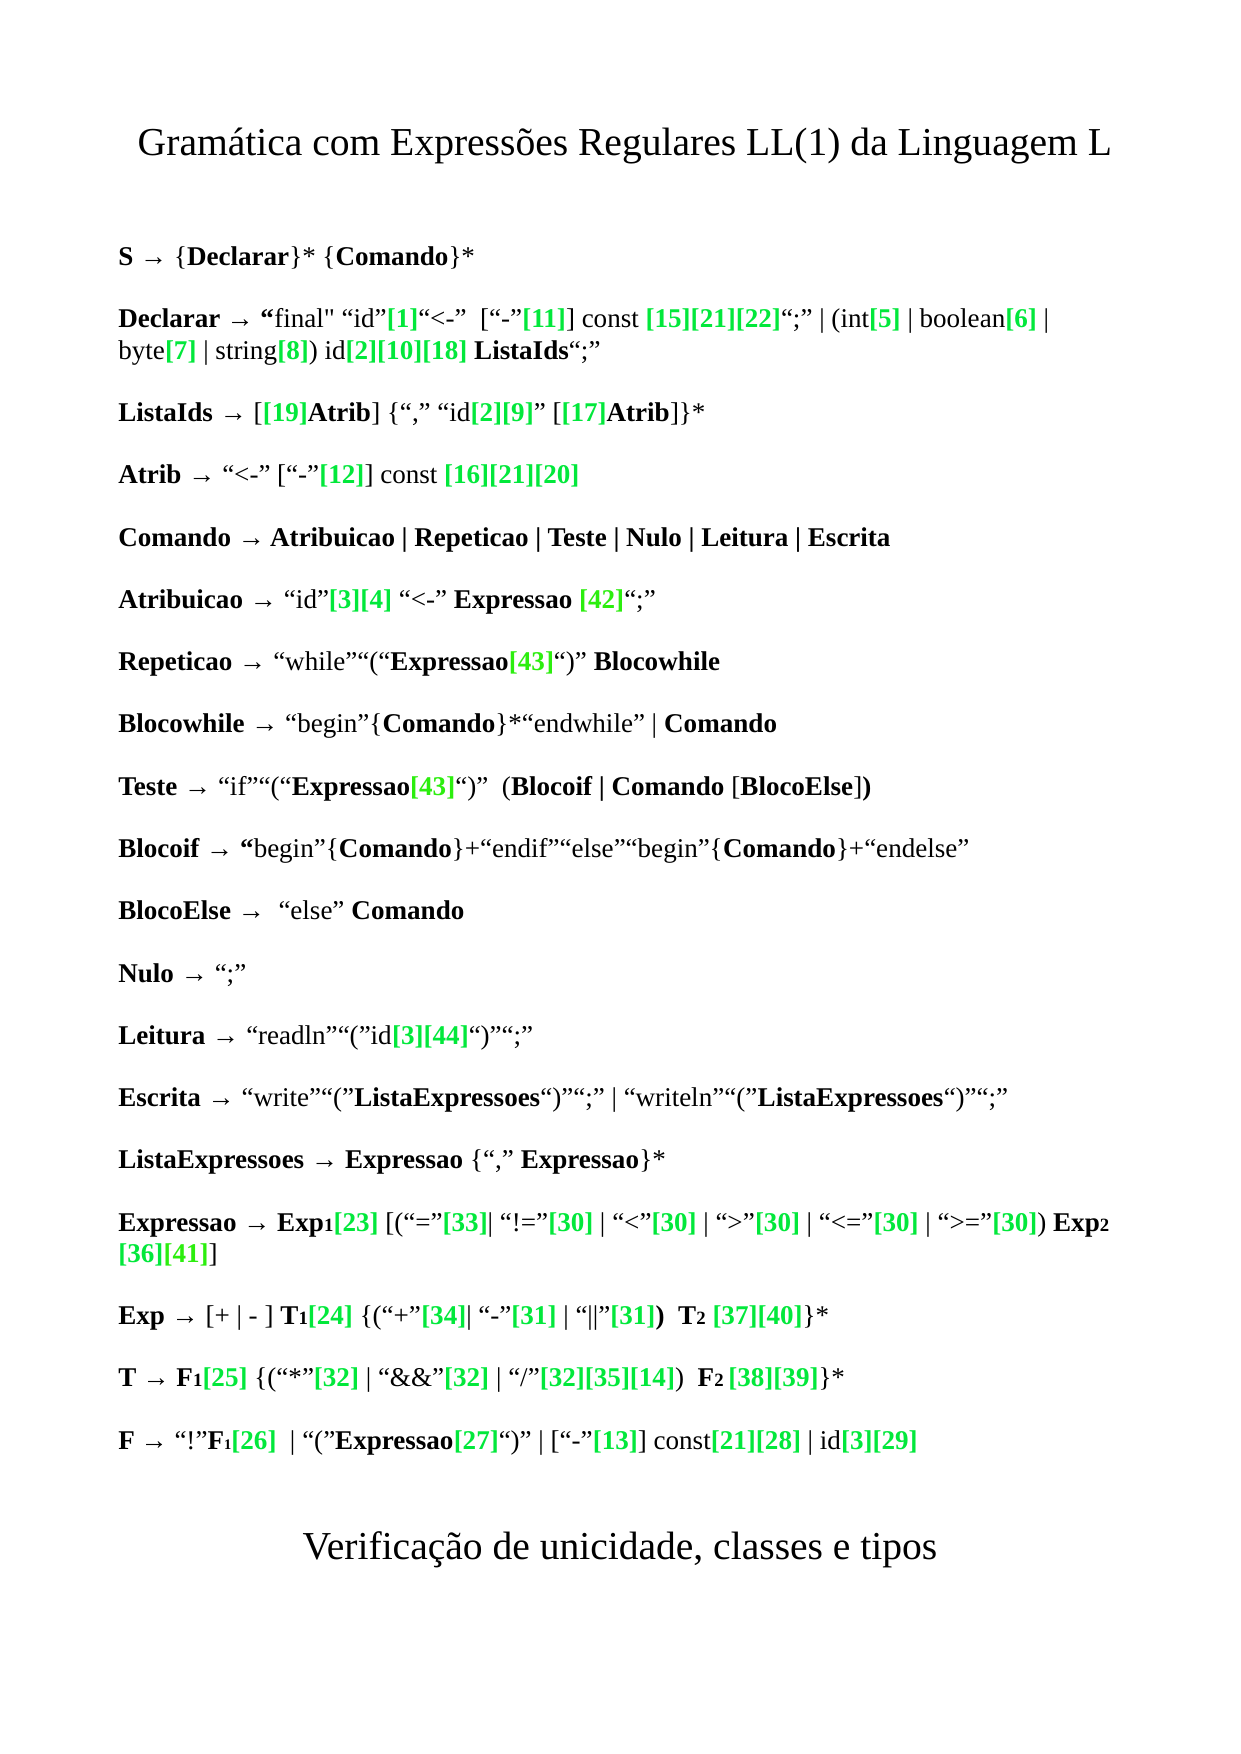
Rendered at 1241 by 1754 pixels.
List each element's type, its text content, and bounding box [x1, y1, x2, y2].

text Expressao → Exp1[23] [(“=”[33]| “!=”[30] | “<”[30] | “>”[30] | “<=”[30] | “>=”[30]) Exp2 [36][41]] [118, 1206, 1122, 1268]
text S → {Declarar}* {Comando}* [118, 240, 1122, 271]
text ListaExpressoes → Expressao {“,” Expressao}* [118, 1143, 1122, 1175]
text Atrib → “<-” [“-”[12]] const [16][21][20] [118, 458, 1122, 489]
text Gramática com Expressões Regulares LL(1) da Linguagem L [118, 118, 1122, 164]
text Repeticao → “while”“(“Expressao[43]“)” Blocowhile [118, 645, 1122, 676]
text Teste → “if”“(“Expressao[43]“)” (Blocoif | Comando [BlocoElse]) [118, 770, 1122, 801]
text Blocoif → “begin”{Comando}+“endif”“else”“begin”{Comando}+“endelse” [118, 832, 1122, 863]
text Leitura → “readln”“(”id[3][44]“)”“;” [118, 1019, 1122, 1050]
text Escrita → “write”“(”ListaExpressoes“)”“;” | “writeln”“(”ListaExpressoes“)”“;” [118, 1081, 1122, 1112]
text T → F1[25] {(“*”[32] | “&&”[32] | “/”[32][35][14]) F2 [38][39]}* [118, 1362, 1122, 1393]
text Exp → [+ | - ] T1[24] {(“+”[34]| “-”[31] | “||”[31]) T2 [37][40]}* [118, 1299, 1122, 1330]
text Declarar → “final" “id”[1]“<-” [“-”[11]] const [15][21][22]“;” | (int[5] | boolean[6] | byte[7] | string[8]) id[2][10][18] ListaIds“;” [118, 303, 1122, 365]
text Comando → Atribuicao | Repeticao | Teste | Nulo | Leitura | Escrita [118, 521, 1122, 552]
text Verificação de unicidade, classes e tipos [118, 1522, 1122, 1568]
text F → “!”F1[26] | “(”Expressao[27]“)” | [“-”[13]] const[21][28] | id[3][29] [118, 1424, 1122, 1455]
text ListaIds → [[19]Atrib] {“,” “id[2][9]” [[17]Atrib]}* [118, 396, 1122, 427]
text Nulo → “;” [118, 957, 1122, 988]
text Blocowhile → “begin”{Comando}*“endwhile” | Comando [118, 707, 1122, 739]
text Atribuicao → “id”[3][4] “<-” Expressao [42]“;” [118, 583, 1122, 614]
text BlocoElse → “else” Comando [118, 894, 1122, 926]
